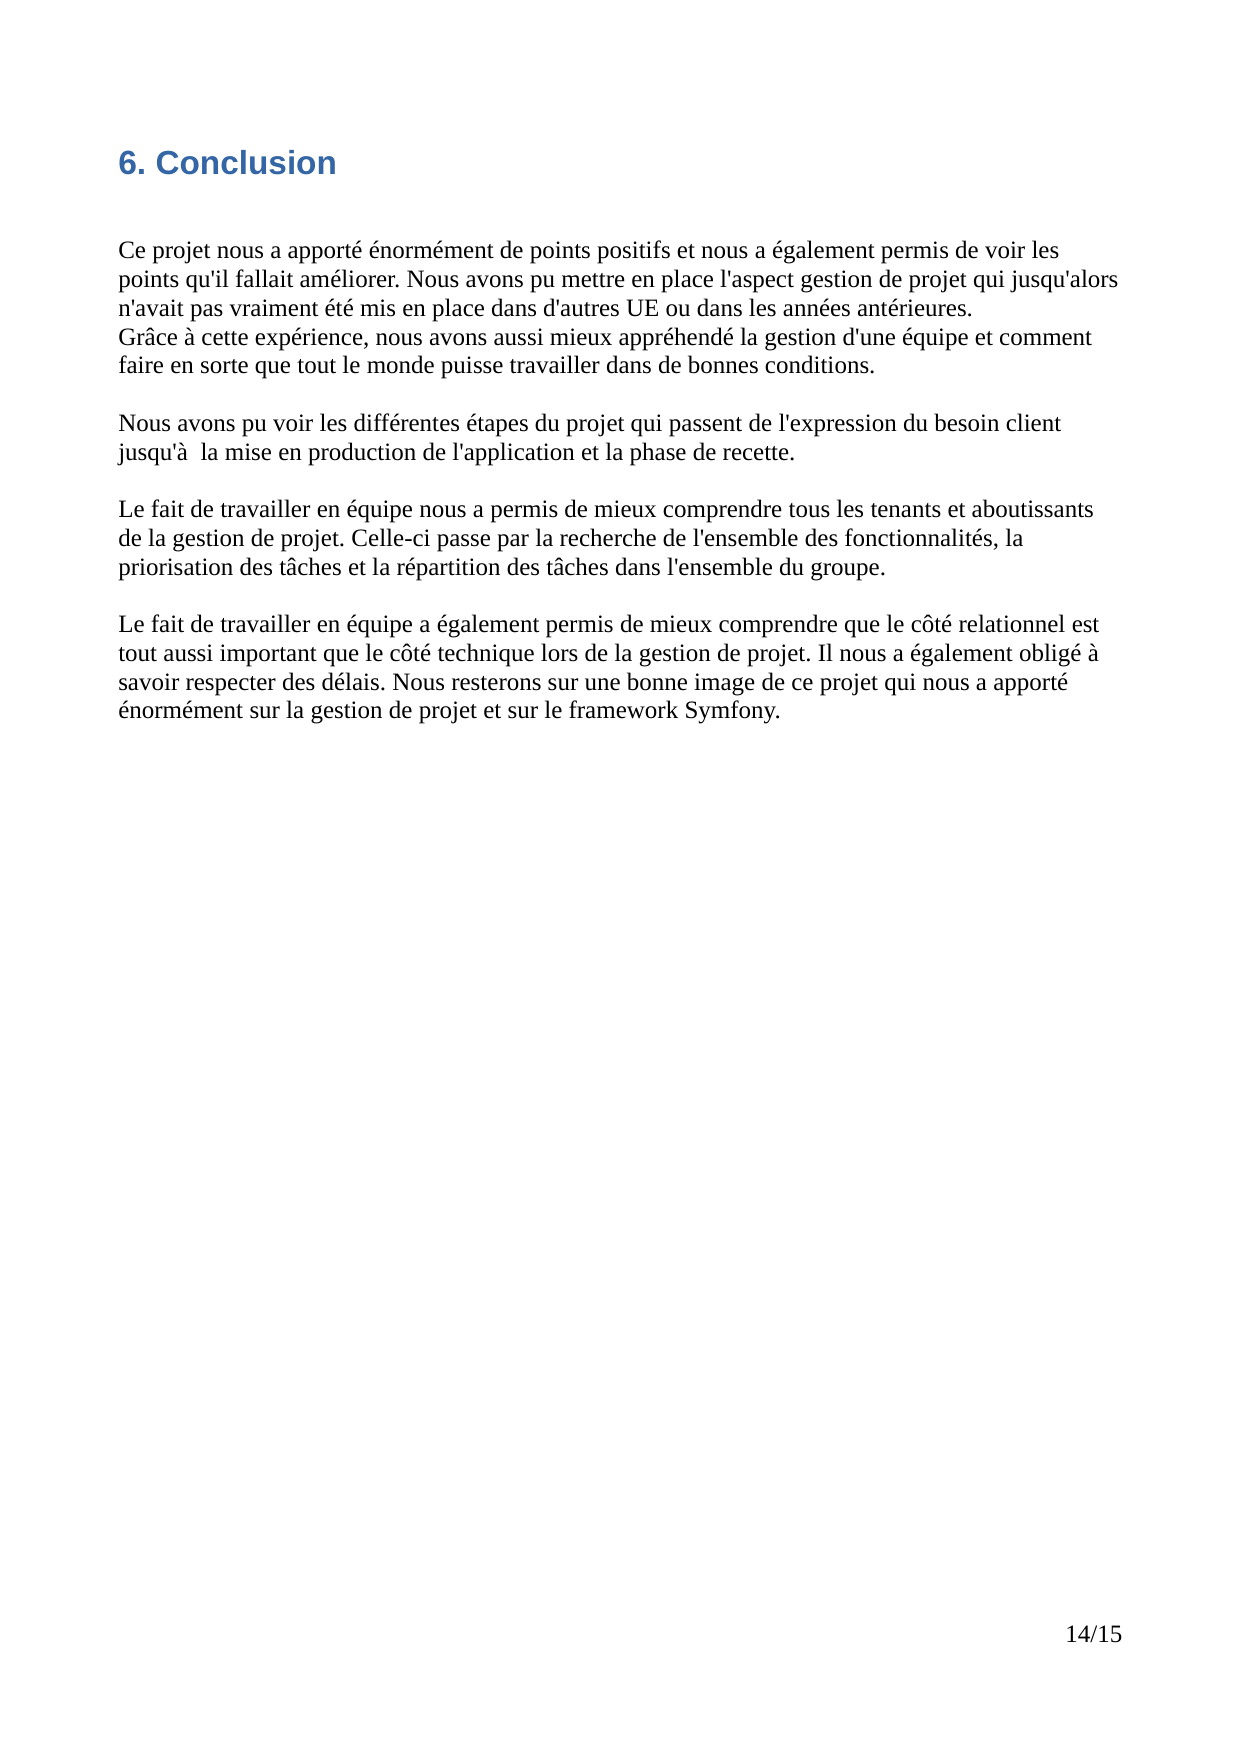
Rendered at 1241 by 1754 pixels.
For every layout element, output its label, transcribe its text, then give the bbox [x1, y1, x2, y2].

subtitle 6. Conclusion [118, 143, 1122, 182]
text Ce projet nous a apporté énormément de points positifs et nous a également permis de voir les points qu'il fallait améliorer. Nous avons pu mettre en place l'aspect gestion de projet qui jusqu'alors n'avait pas vraiment été mis en place dans d'autres UE ou dans les années antérieures. [118, 236, 1122, 322]
text Grâce à cette expérience, nous avons aussi mieux appréhendé la gestion d'une équipe et comment faire en sorte que tout le monde puisse travailler dans de bonnes conditions. [118, 322, 1122, 379]
text Le fait de travailler en équipe a également permis de mieux comprendre que le côté relationnel est tout aussi important que le côté technique lors de la gestion de projet. Il nous a également obligé à savoir respecter des délais. Nous resterons sur une bonne image de ce projet qui nous a apporté énormément sur la gestion de projet et sur le framework Symfony. [118, 609, 1122, 724]
text Nous avons pu voir les différentes étapes du projet qui passent de l'expression du besoin client jusqu'à la mise en production de l'application et la phase de recette. [118, 408, 1122, 466]
text Le fait de travailler en équipe nous a permis de mieux comprendre tous les tenants et aboutissants de la gestion de projet. Celle-ci passe par la recherche de l'ensemble des fonctionnalités, la priorisation des tâches et la répartition des tâches dans l'ensemble du groupe. [118, 494, 1122, 581]
